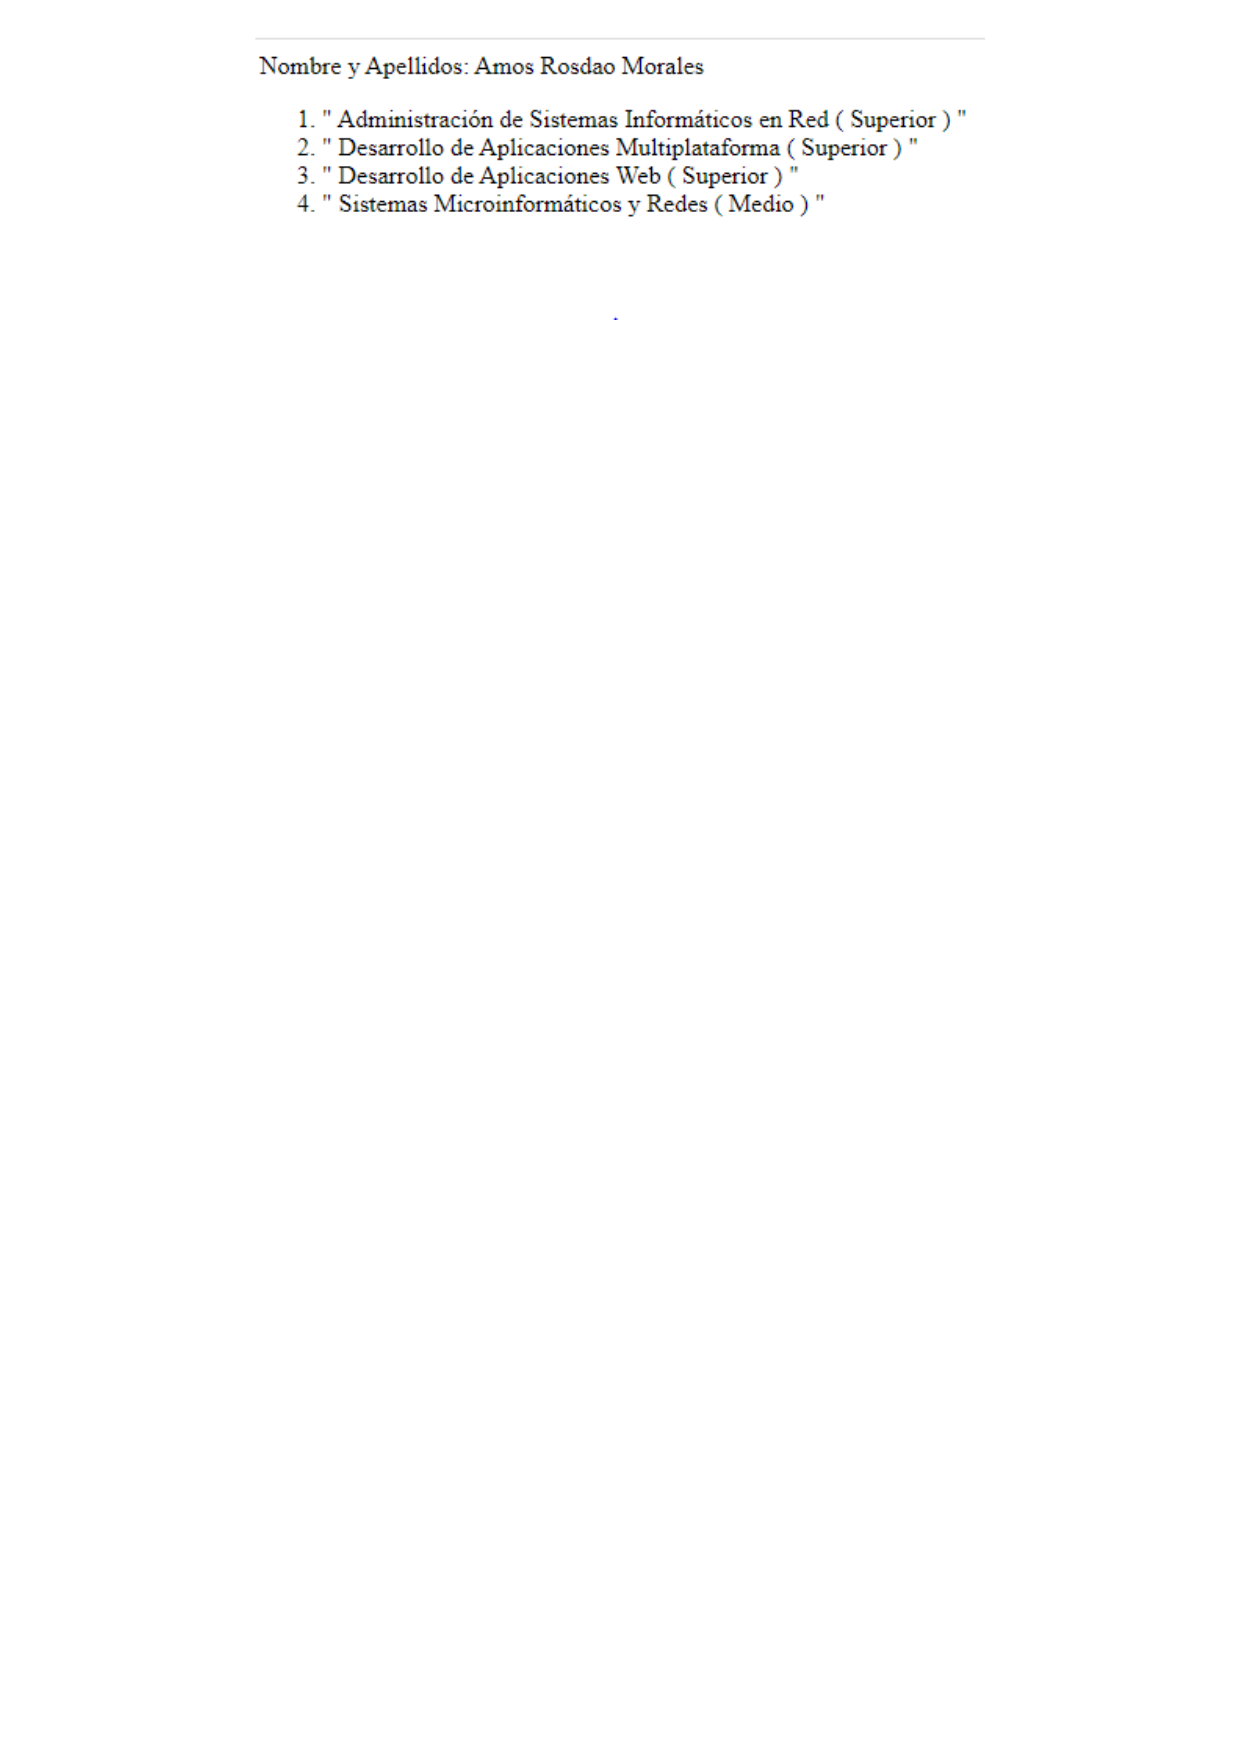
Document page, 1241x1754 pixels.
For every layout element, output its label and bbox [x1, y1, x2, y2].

picture [255, 32, 985, 320]
